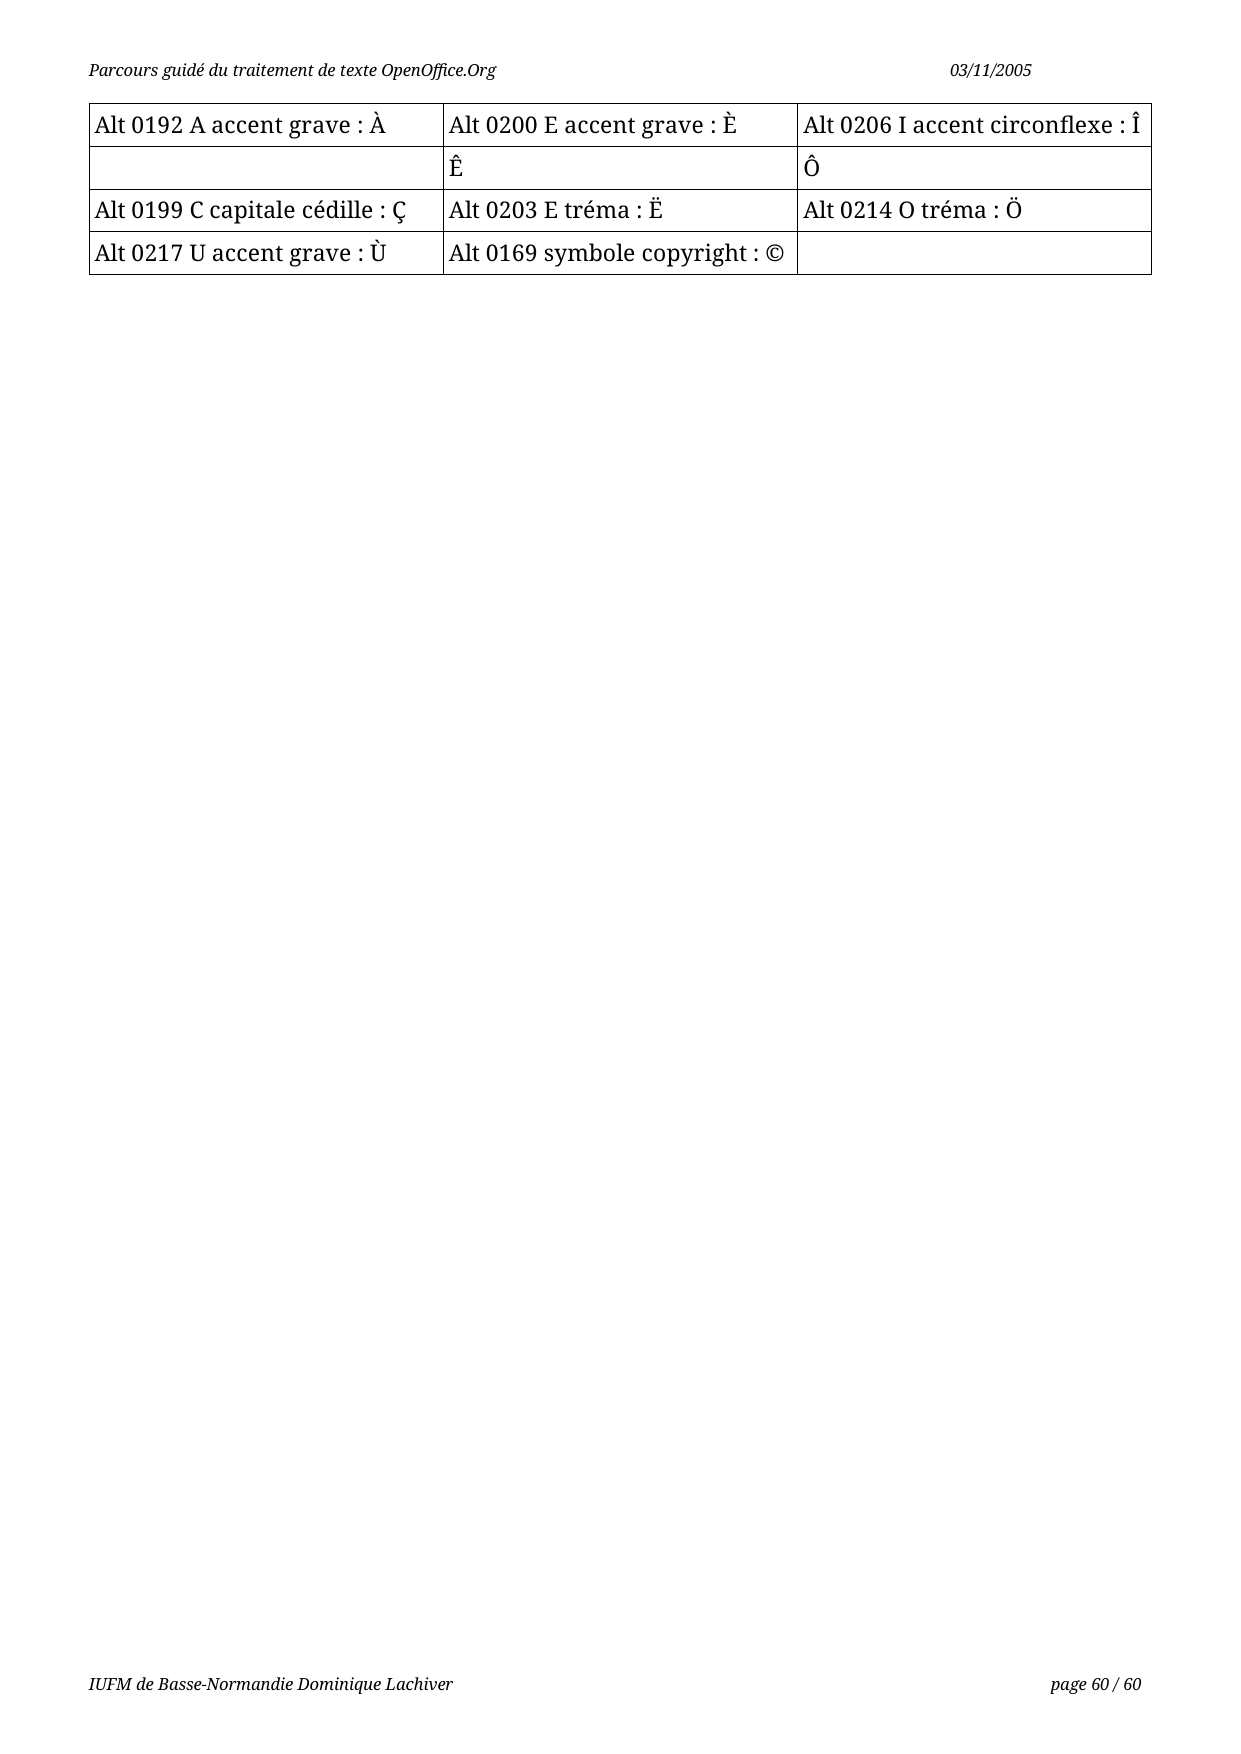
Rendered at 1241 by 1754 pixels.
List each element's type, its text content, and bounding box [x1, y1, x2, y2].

table_cell Alt 0217 U accent grave : Ù [90, 232, 443, 274]
table_cell [90, 147, 443, 189]
table_header Alt 0200 E accent grave : È [444, 104, 797, 146]
table_header Alt 0206 I accent circonflexe : Î [798, 104, 1151, 146]
table_cell Alt 0214 O tréma : Ö [798, 190, 1151, 231]
table_cell Alt 0199 C capitale cédille : Ç [90, 190, 443, 231]
table_cell Alt 0203 E tréma : Ë [444, 190, 797, 231]
table_cell Alt 0169 symbole copyright : © [444, 232, 797, 274]
table_cell [798, 232, 1151, 274]
table_header Alt 0192 A accent grave : À [90, 104, 443, 146]
table_cell Ê [444, 147, 797, 189]
table_cell Ô [798, 147, 1151, 189]
